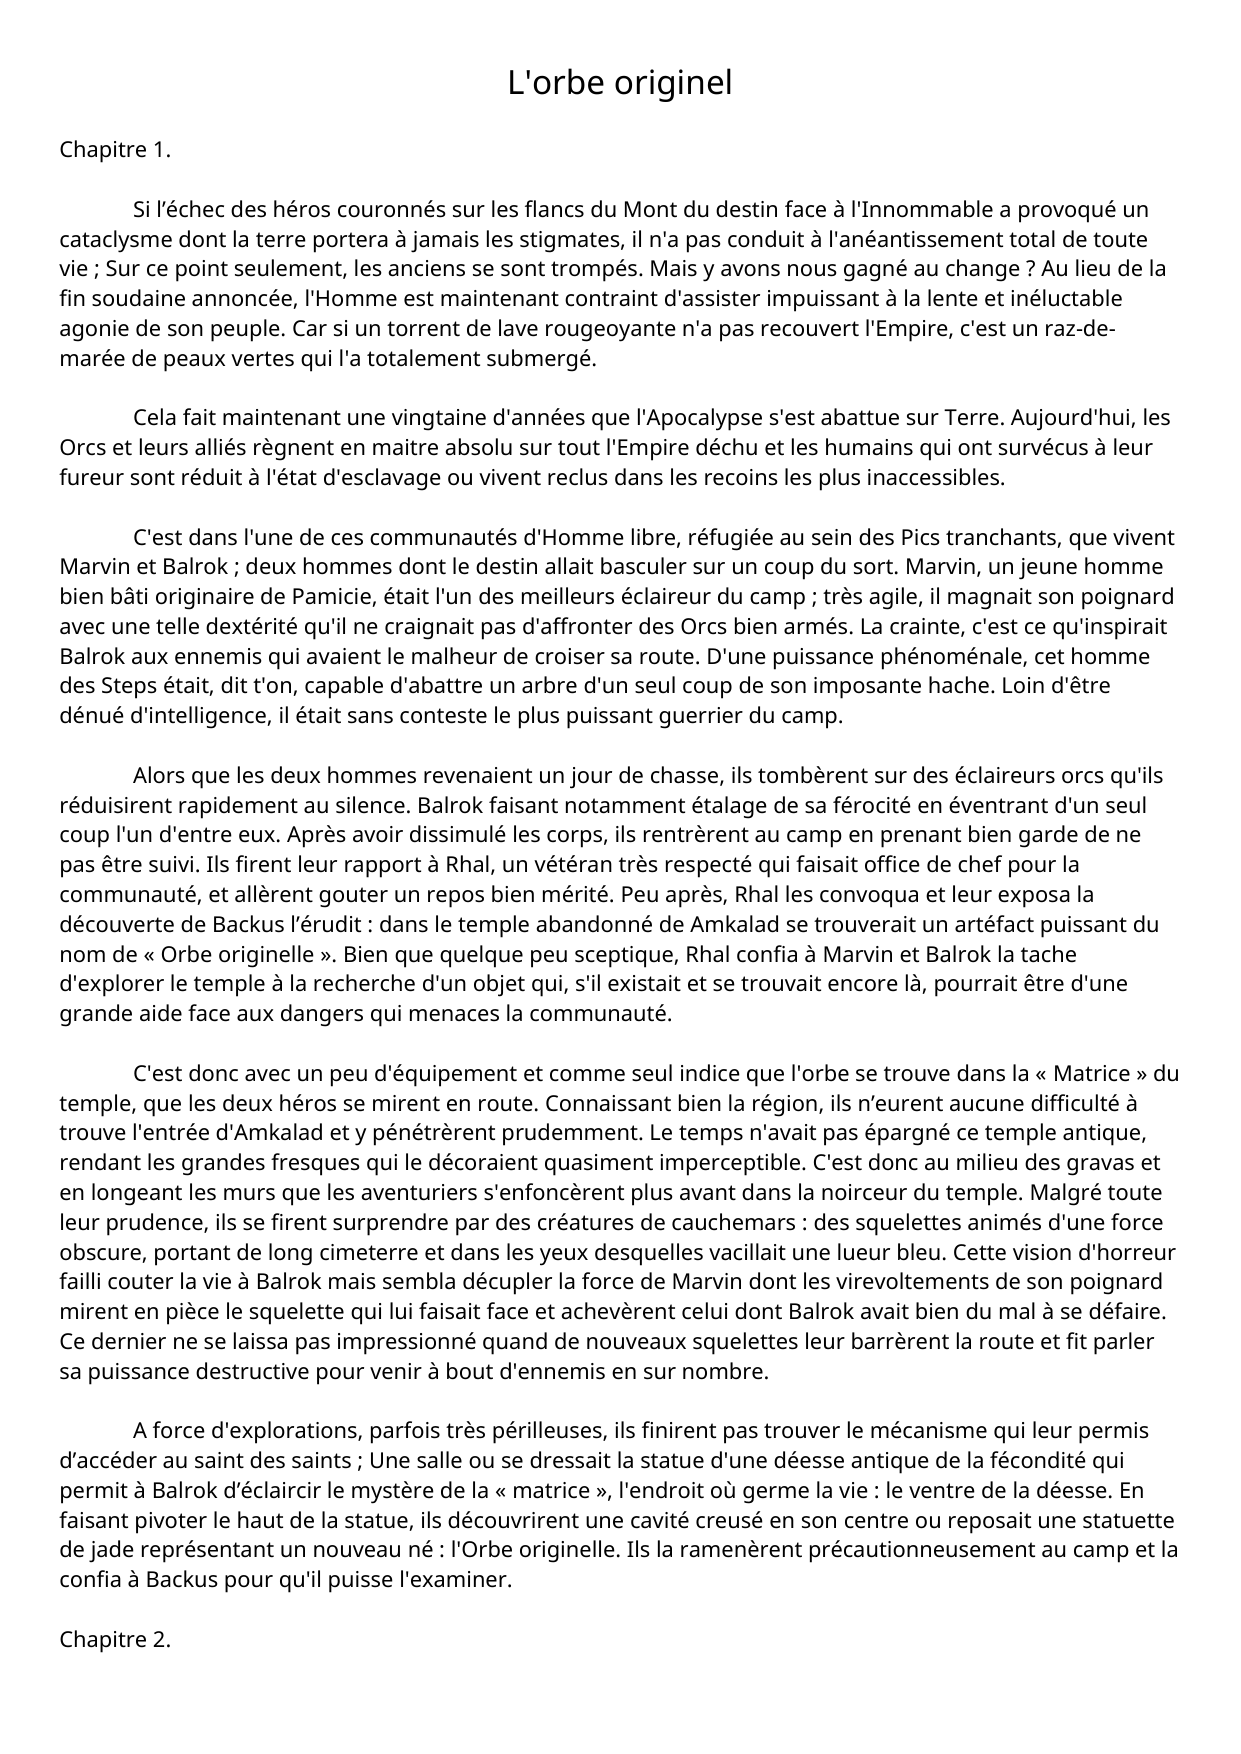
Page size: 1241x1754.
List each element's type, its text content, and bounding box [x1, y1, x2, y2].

text L'orbe originel [59, 59, 1181, 104]
text Cela fait maintenant une vingtaine d'années que l'Apocalypse s'est abattue sur Terre. Aujourd'hui, les Orcs et leurs alliés règnent en maitre absolu sur tout l'Empire déchu et les humains qui ont survécus à leur fureur sont réduit à l'état d'esclavage ou vivent reclus dans les recoins les plus inaccessibles. [59, 402, 1181, 492]
text Alors que les deux hommes revenaient un jour de chasse, ils tombèrent sur des éclaireurs orcs qu'ils réduisirent rapidement au silence. Balrok faisant notamment étalage de sa férocité en éventrant d'un seul coup l'un d'entre eux. Après avoir dissimulé les corps, ils rentrèrent au camp en prenant bien garde de ne pas être suivi. Ils firent leur rapport à Rhal, un vétéran très respecté qui faisait office de chef pour la communauté, et allèrent gouter un repos bien mérité. Peu après, Rhal les convoqua et leur exposa la découverte de Backus l’érudit : dans le temple abandonné de Amkalad se trouverait un artéfact puissant du nom de « Orbe originelle ». Bien que quelque peu sceptique, Rhal confia à Marvin et Balrok la tache d'explorer le temple à la recherche d'un objet qui, s'il existait et se trouvait encore là, pourrait être d'une grande aide face aux dangers qui menaces la communauté. [59, 760, 1181, 1028]
text Chapitre 2. [59, 1624, 1181, 1654]
text Chapitre 1. [59, 134, 1181, 164]
text C'est dans l'une de ces communautés d'Homme libre, réfugiée au sein des Pics tranchants, que vivent Marvin et Balrok ; deux hommes dont le destin allait basculer sur un coup du sort. Marvin, un jeune homme bien bâti originaire de Pamicie, était l'un des meilleurs éclaireur du camp ; très agile, il magnait son poignard avec une telle dextérité qu'il ne craignait pas d'affronter des Orcs bien armés. La crainte, c'est ce qu'inspirait Balrok aux ennemis qui avaient le malheur de croiser sa route. D'une puissance phénoménale, cet homme des Steps était, dit t'on, capable d'abattre un arbre d'un seul coup de son imposante hache. Loin d'être dénué d'intelligence, il était sans conteste le plus puissant guerrier du camp. [59, 522, 1181, 730]
text A force d'explorations, parfois très périlleuses, ils finirent pas trouver le mécanisme qui leur permis d’accéder au saint des saints ; Une salle ou se dressait la statue d'une déesse antique de la fécondité qui permit à Balrok d’éclaircir le mystère de la « matrice », l'endroit où germe la vie : le ventre de la déesse. En faisant pivoter le haut de la statue, ils découvrirent une cavité creusé en son centre ou reposait une statuette de jade représentant un nouveau né : l'Orbe originelle. Ils la ramenèrent précautionneusement au camp et la confia à Backus pour qu'il puisse l'examiner. [59, 1415, 1181, 1594]
text Si l’échec des héros couronnés sur les flancs du Mont du destin face à l'Innommable a provoqué un cataclysme dont la terre portera à jamais les stigmates, il n'a pas conduit à l'anéantissement total de toute vie ; Sur ce point seulement, les anciens se sont trompés. Mais y avons nous gagné au change ? Au lieu de la fin soudaine annoncée, l'Homme est maintenant contraint d'assister impuissant à la lente et inéluctable agonie de son peuple. Car si un torrent de lave rougeoyante n'a pas recouvert l'Empire, c'est un raz-de-marée de peaux vertes qui l'a totalement submergé. [59, 194, 1181, 373]
text C'est donc avec un peu d'équipement et comme seul indice que l'orbe se trouve dans la « Matrice » du temple, que les deux héros se mirent en route. Connaissant bien la région, ils n’eurent aucune difficulté à trouve l'entrée d'Amkalad et y pénétrèrent prudemment. Le temps n'avait pas épargné ce temple antique, rendant les grandes fresques qui le décoraient quasiment imperceptible. C'est donc au milieu des gravas et en longeant les murs que les aventuriers s'enfoncèrent plus avant dans la noirceur du temple. Malgré toute leur prudence, ils se firent surprendre par des créatures de cauchemars : des squelettes animés d'une force obscure, portant de long cimeterre et dans les yeux desquelles vacillait une lueur bleu. Cette vision d'horreur failli couter la vie à Balrok mais sembla décupler la force de Marvin dont les virevoltements de son poignard mirent en pièce le squelette qui lui faisait face et achevèrent celui dont Balrok avait bien du mal à se défaire. Ce dernier ne se laissa pas impressionné quand de nouveaux squelettes leur barrèrent la route et fit parler sa puissance destructive pour venir à bout d'ennemis en sur nombre. [59, 1058, 1181, 1386]
